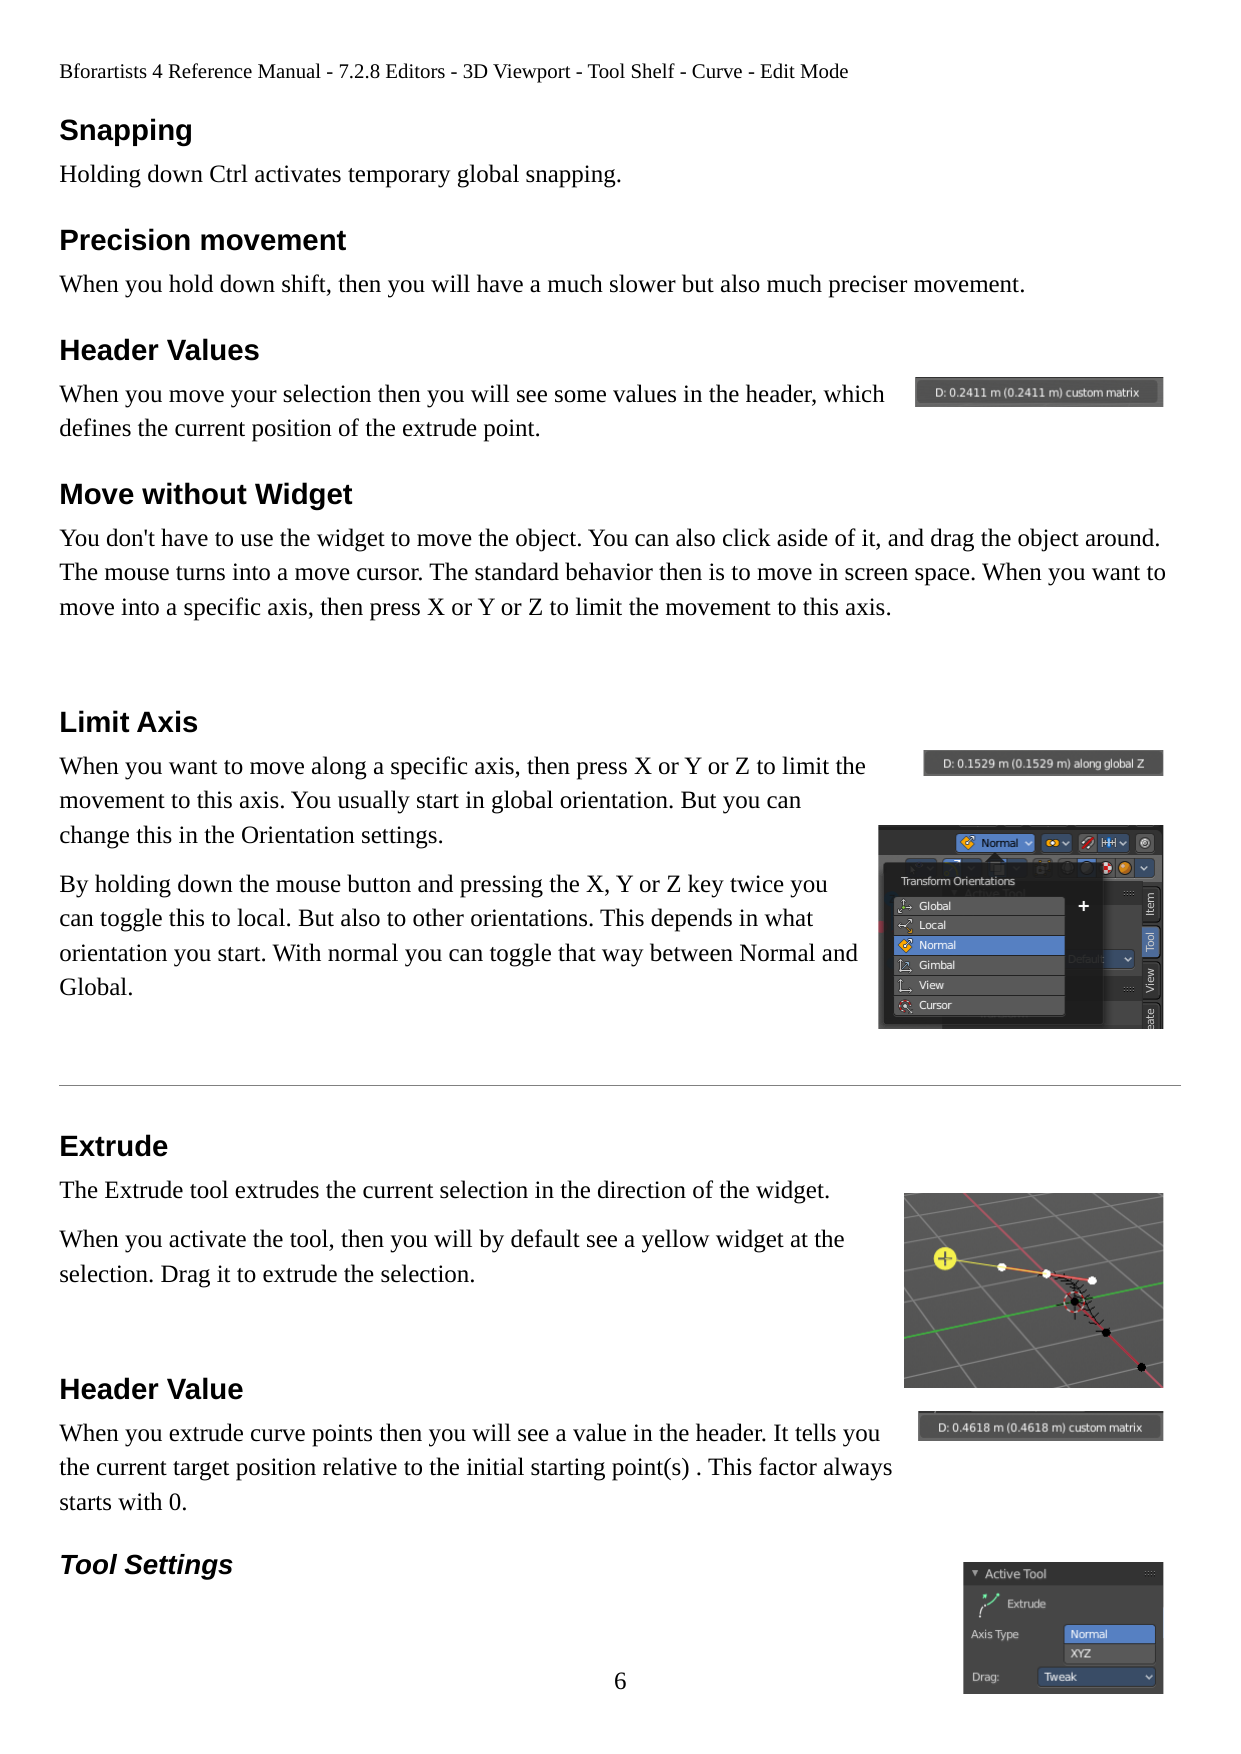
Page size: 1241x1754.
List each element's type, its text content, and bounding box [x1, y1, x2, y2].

picture [915, 377, 1164, 407]
text When you hold down shift, then you will have a much slower but also much preciser movement. [59, 269, 1181, 297]
text Holding down Ctrl activates temporary global snapping. [59, 159, 1181, 188]
subtitle Tool Settings [59, 1548, 1181, 1580]
subtitle Limit Axis [59, 705, 1181, 738]
subtitle Precision movement [59, 222, 1181, 256]
text By holding down the mouse button and pressing the X, Y or Z key twice you can toggle this to local. But also to other orientations. This depends in what orientation you start. With normal you can toggle that way between Normal and Global. [59, 869, 878, 1001]
text When you move your selection then you will see some values in the header, which defines the current position of the extrude point. [59, 379, 1181, 442]
text You don't have to use the widget to move the object. You can also click aside of it, and drag the object around. The mouse turns into a move cursor. The standard behavior then is to move in screen space. When you want to move into a specific axis, then press X or Y or Z to limit the movement to this axis. [59, 523, 1181, 621]
picture [923, 750, 1164, 776]
text The Extrude tool extrudes the current selection in the direction of the widget. [59, 1176, 1181, 1204]
picture [963, 1562, 1164, 1694]
picture [878, 825, 1164, 1029]
text When you extrude curve points then you will see a value in the header. It tells you the current target position relative to the initial starting point(s) . This factor always starts with 0. [59, 1418, 1181, 1516]
picture [918, 1411, 1164, 1441]
subtitle Header Values [59, 332, 1181, 366]
subtitle Extrude [59, 1129, 1181, 1163]
subtitle Move without Widget [59, 477, 1181, 511]
text When you want to move along a specific axis, then press X or Y or Z to limit the movement to this axis. You usually start in global orientation. But you can change this in the Orientation settings. [59, 751, 1181, 849]
picture [904, 1193, 1164, 1388]
subtitle Header Value [59, 1372, 1181, 1406]
text When you activate the tool, then you will by default see a yellow widget at the selection. Drag it to extrude the selection. [59, 1224, 904, 1288]
subtitle Snapping [59, 113, 1181, 146]
